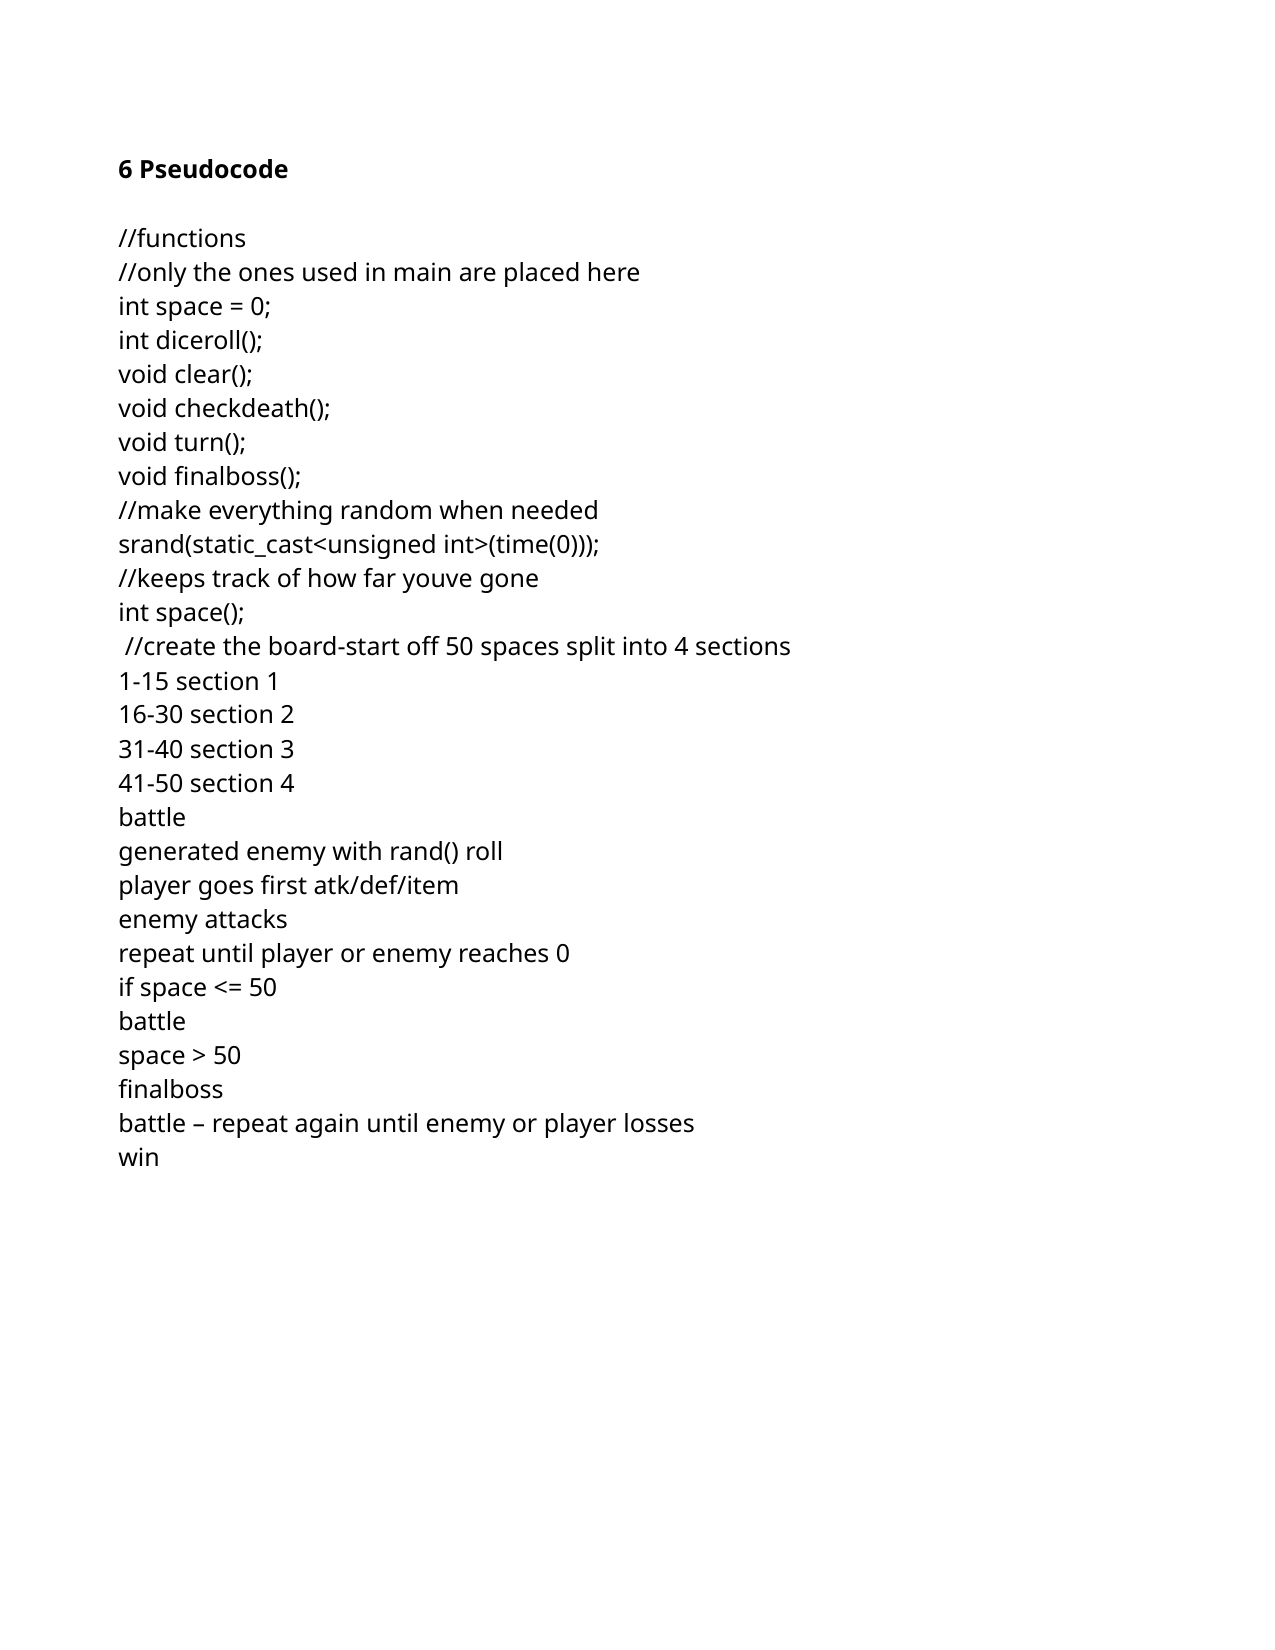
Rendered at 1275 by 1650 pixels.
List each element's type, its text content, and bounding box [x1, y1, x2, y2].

text 6 Pseudocode [118, 152, 1157, 186]
text void clear(); [118, 357, 1157, 391]
text srand(static_cast<unsigned int>(time(0))); [118, 527, 1157, 561]
text if space <= 50 [118, 970, 1157, 1004]
text int space(); [118, 595, 1157, 629]
text 1-15 section 1 [118, 663, 1157, 697]
text enemy attacks [118, 902, 1157, 936]
text int diceroll(); [118, 322, 1157, 357]
text 41-50 section 4 [118, 765, 1157, 799]
text battle – repeat again until enemy or player losses [118, 1106, 1157, 1140]
text 31-40 section 3 [118, 731, 1157, 765]
text //only the ones used in main are placed here [118, 254, 1157, 288]
text repeat until player or enemy reaches 0 [118, 936, 1157, 970]
text //keeps track of how far youve gone [118, 561, 1157, 595]
text void finalboss(); [118, 459, 1157, 493]
text win [118, 1140, 1157, 1174]
text void turn(); [118, 425, 1157, 459]
text 16-30 section 2 [118, 697, 1157, 731]
text player goes first atk/def/item [118, 867, 1157, 902]
text int space = 0; [118, 288, 1157, 322]
text //create the board-start off 50 spaces split into 4 sections [118, 629, 1157, 663]
text space > 50 [118, 1038, 1157, 1072]
text void checkdeath(); [118, 391, 1157, 425]
text battle [118, 799, 1157, 833]
text battle [118, 1004, 1157, 1038]
text //functions [118, 220, 1157, 254]
text finalboss [118, 1072, 1157, 1106]
text //make everything random when needed [118, 493, 1157, 527]
text generated enemy with rand() roll [118, 833, 1157, 867]
